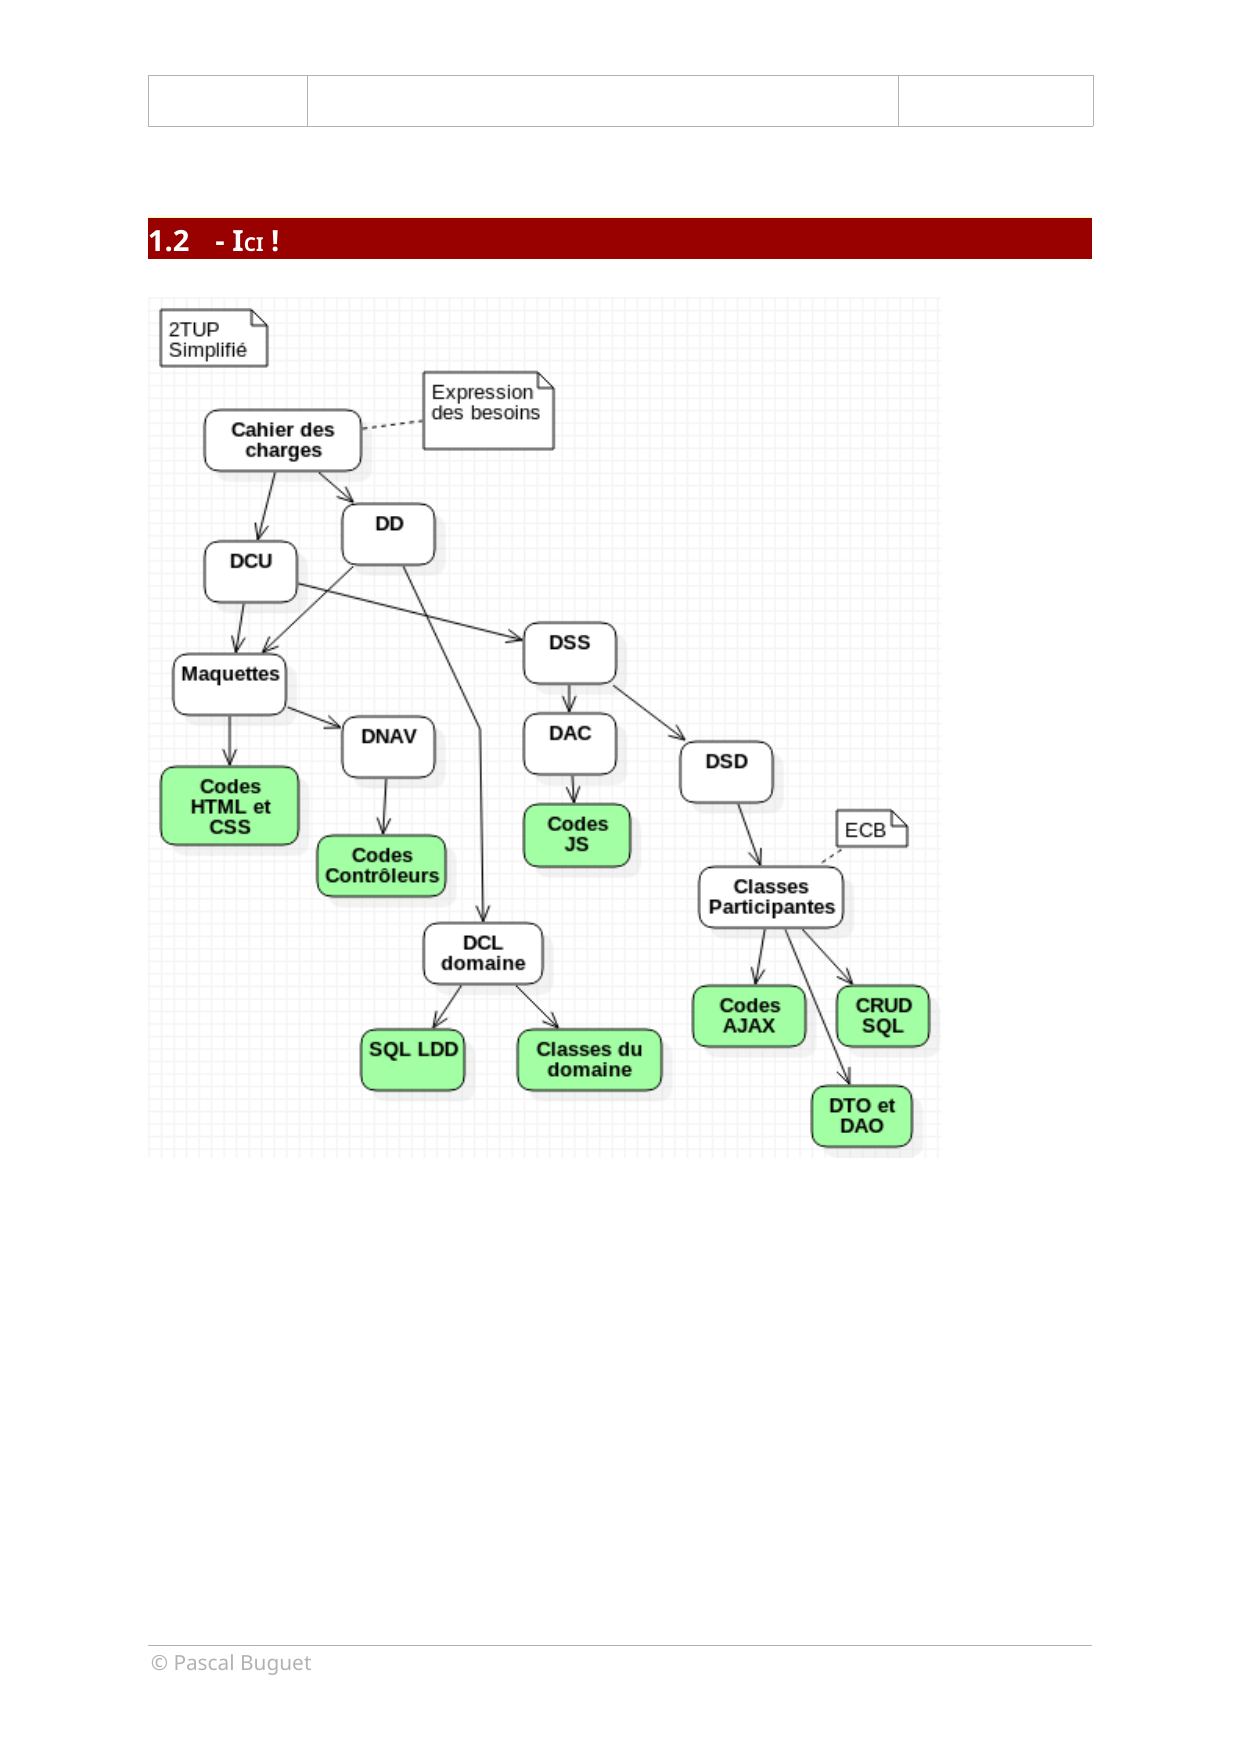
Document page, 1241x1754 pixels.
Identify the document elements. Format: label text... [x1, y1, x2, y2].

picture [147, 297, 942, 1158]
subtitle - Ici ! [148, 218, 1092, 259]
